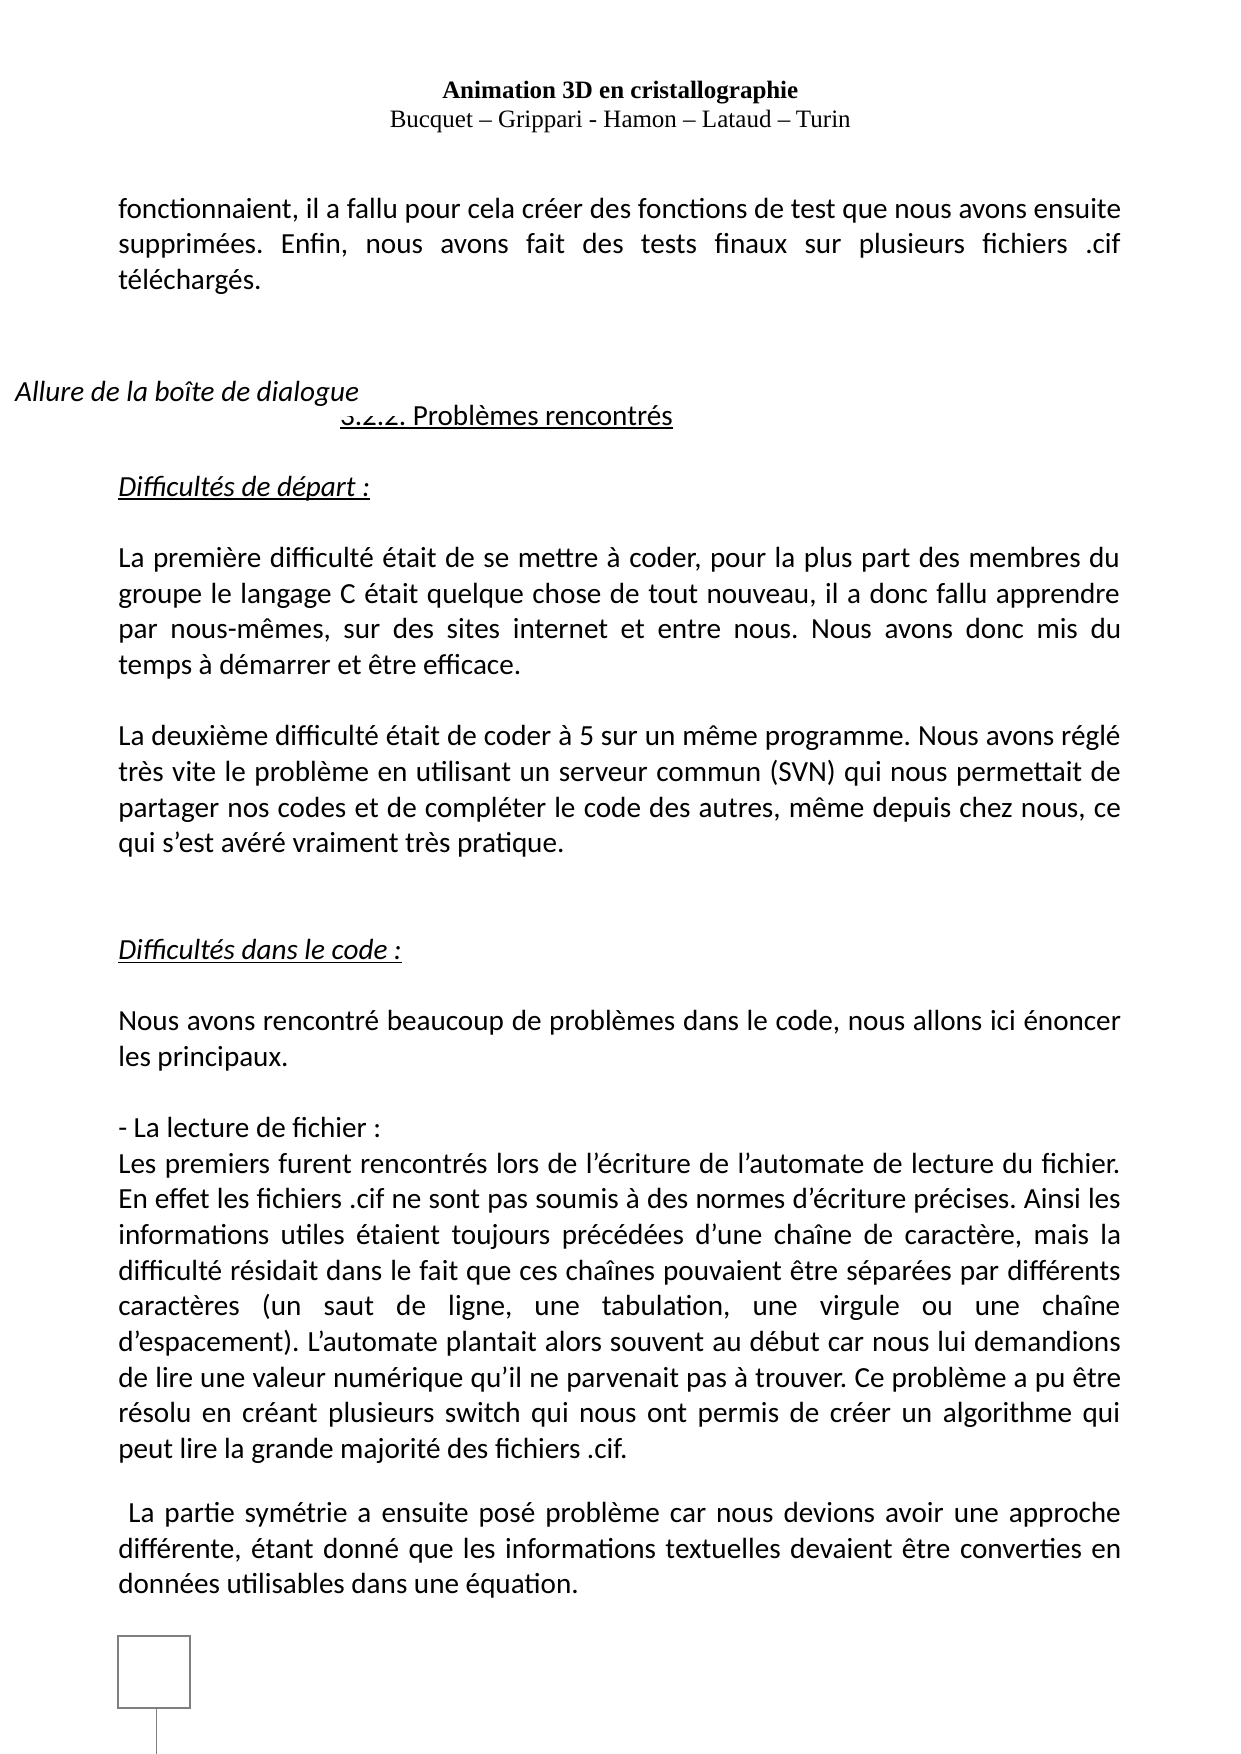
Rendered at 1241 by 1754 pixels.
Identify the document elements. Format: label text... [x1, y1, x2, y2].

text La deuxième difficulté était de coder à 5 sur un même programme. Nous avons réglé très vite le problème en utilisant un serveur commun (SVN) qui nous permettait de partager nos codes et de compléter le code des autres, même depuis chez nous, ce qui s’est avéré vraiment très pratique. [118, 717, 1122, 860]
text La première difficulté était de se mettre à coder, pour la plus part des membres du groupe le langage C était quelque chose de tout nouveau, il a donc fallu apprendre par nous-mêmes, sur des sites internet et entre nous. Nous avons donc mis du temps à démarrer et être efficace. [118, 539, 1122, 682]
text fonctionnaient, il a fallu pour cela créer des fonctions de test que nous avons ensuite supprimées. Enfin, nous avons fait des tests finaux sur plusieurs fichiers .cif téléchargés. [118, 190, 1122, 297]
text - La lecture de fichier : [118, 1109, 1122, 1145]
text Difficultés de départ : [118, 468, 1122, 504]
text Les premiers furent rencontrés lors de l’écriture de l’automate de lecture du fichier. En effet les fichiers .cif ne sont pas soumis à des normes d’écriture précises. Ainsi les informations utiles étaient toujours précédées d’une chaîne de caractère, mais la difficulté résidait dans le fait que ces chaînes pouvaient être séparées par différents caractères (un saut de ligne, une tabulation, une virgule ou une chaîne d’espacement). L’automate plantait alors souvent au début car nous lui demandions de lire une valeur numérique qu’il ne parvenait pas à trouver. Ce problème a pu être résolu en créant plusieurs switch qui nous ont permis de créer un algorithme qui peut lire la grande majorité des fichiers .cif. [118, 1145, 1122, 1466]
text La partie symétrie a ensuite posé problème car nous devions avoir une approche différente, étant donné que les informations textuelles devaient être converties en données utilisables dans une équation. [118, 1494, 1122, 1601]
text Allure de la boîte de dialogue [15, 373, 387, 409]
text Nous avons rencontré beaucoup de problèmes dans le code, nous allons ici énoncer les principaux. [118, 1002, 1122, 1074]
text Difficultés dans le code : [118, 931, 1122, 967]
text 3.2.2. Problèmes rencontrés [118, 397, 1122, 432]
